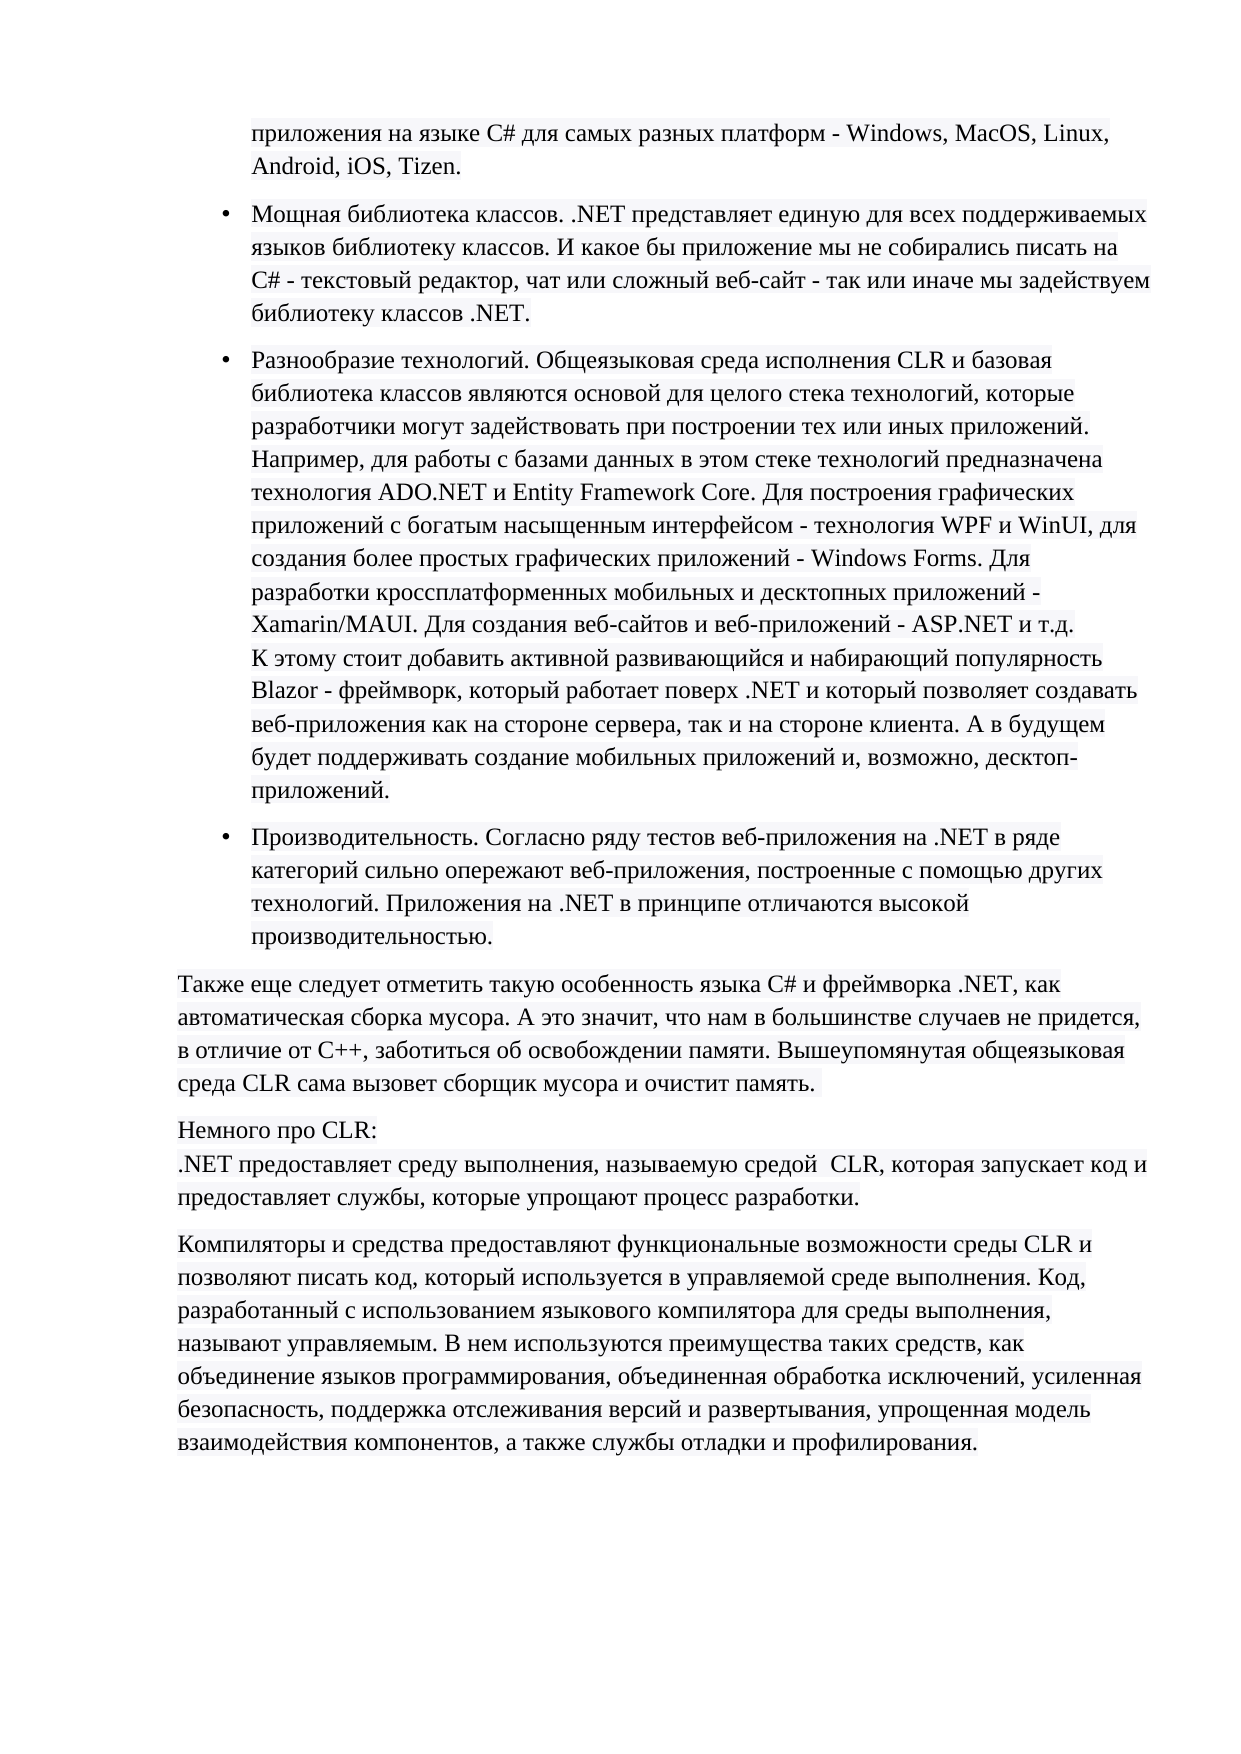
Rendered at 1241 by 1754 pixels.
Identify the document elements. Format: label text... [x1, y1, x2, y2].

list Разнообразие технологий. Общеязыковая среда исполнения CLR и базовая библиотека классов являются основой для целого стека технологий, которые разработчики могут задействовать при построении тех или иных приложений. Например, для работы с базами данных в этом стеке технологий предназначена технология ADO.NET и Entity Framework Core. Для построения графических приложений с богатым насыщенным интерфейсом - технология WPF и WinUI, для создания более простых графических приложений - Windows Forms. Для разработки кроссплатформенных мобильных и десктопных приложений - Xamarin/MAUI. Для создания веб-сайтов и веб-приложений - ASP.NET и т.д. К этому стоит добавить активной развивающийся и набирающий популярность Blazor - фреймворк, который работает поверх .NET и который позволяет создавать веб-приложения как на стороне сервера, так и на стороне клиента. А в будущем будет поддерживать создание мобильных приложений и, возможно, десктоп-приложений. [222, 345, 1152, 803]
text Компиляторы и средства предоставляют функциональные возможности среды CLR и позволяют писать код, который используется в управляемой среде выполнения. Код, разработанный с использованием языкового компилятора для среды выполнения, называют управляемым. В нем используются преимущества таких средств, как объединение языков программирования, объединенная обработка исключений, усиленная безопасность, поддержка отслеживания версий и развертывания, упрощенная модель взаимодействия компонентов, а также службы отладки и профилирования. [177, 1229, 1152, 1456]
list приложения на языке C# для самых разных платформ - Windows, MacOS, Linux, Android, iOS, Tizen. [222, 118, 1152, 180]
list Мощная библиотека классов. .NET представляет единую для всех поддерживаемых языков библиотеку классов. И какое бы приложение мы не собирались писать на C# - текстовый редактор, чат или сложный веб-сайт - так или иначе мы задействуем библиотеку классов .NET. [222, 199, 1152, 327]
text Немного про CLR: .NET предоставляет среду выполнения, называемую средой CLR, которая запускает код и предоставляет службы, которые упрощают процесс разработки. [177, 1116, 1152, 1210]
list Производительность. Согласно ряду тестов веб-приложения на .NET в ряде категорий сильно опережают веб-приложения, построенные с помощью других технологий. Приложения на .NET в принципе отличаются высокой производительностью. [222, 822, 1152, 950]
text Также еще следует отметить такую особенность языка C# и фреймворка .NET, как автоматическая сборка мусора. А это значит, что нам в большинстве случаев не придется, в отличие от С++, заботиться об освобождении памяти. Вышеупомянутая общеязыковая среда CLR сама вызовет сборщик мусора и очистит память. [177, 969, 1152, 1097]
